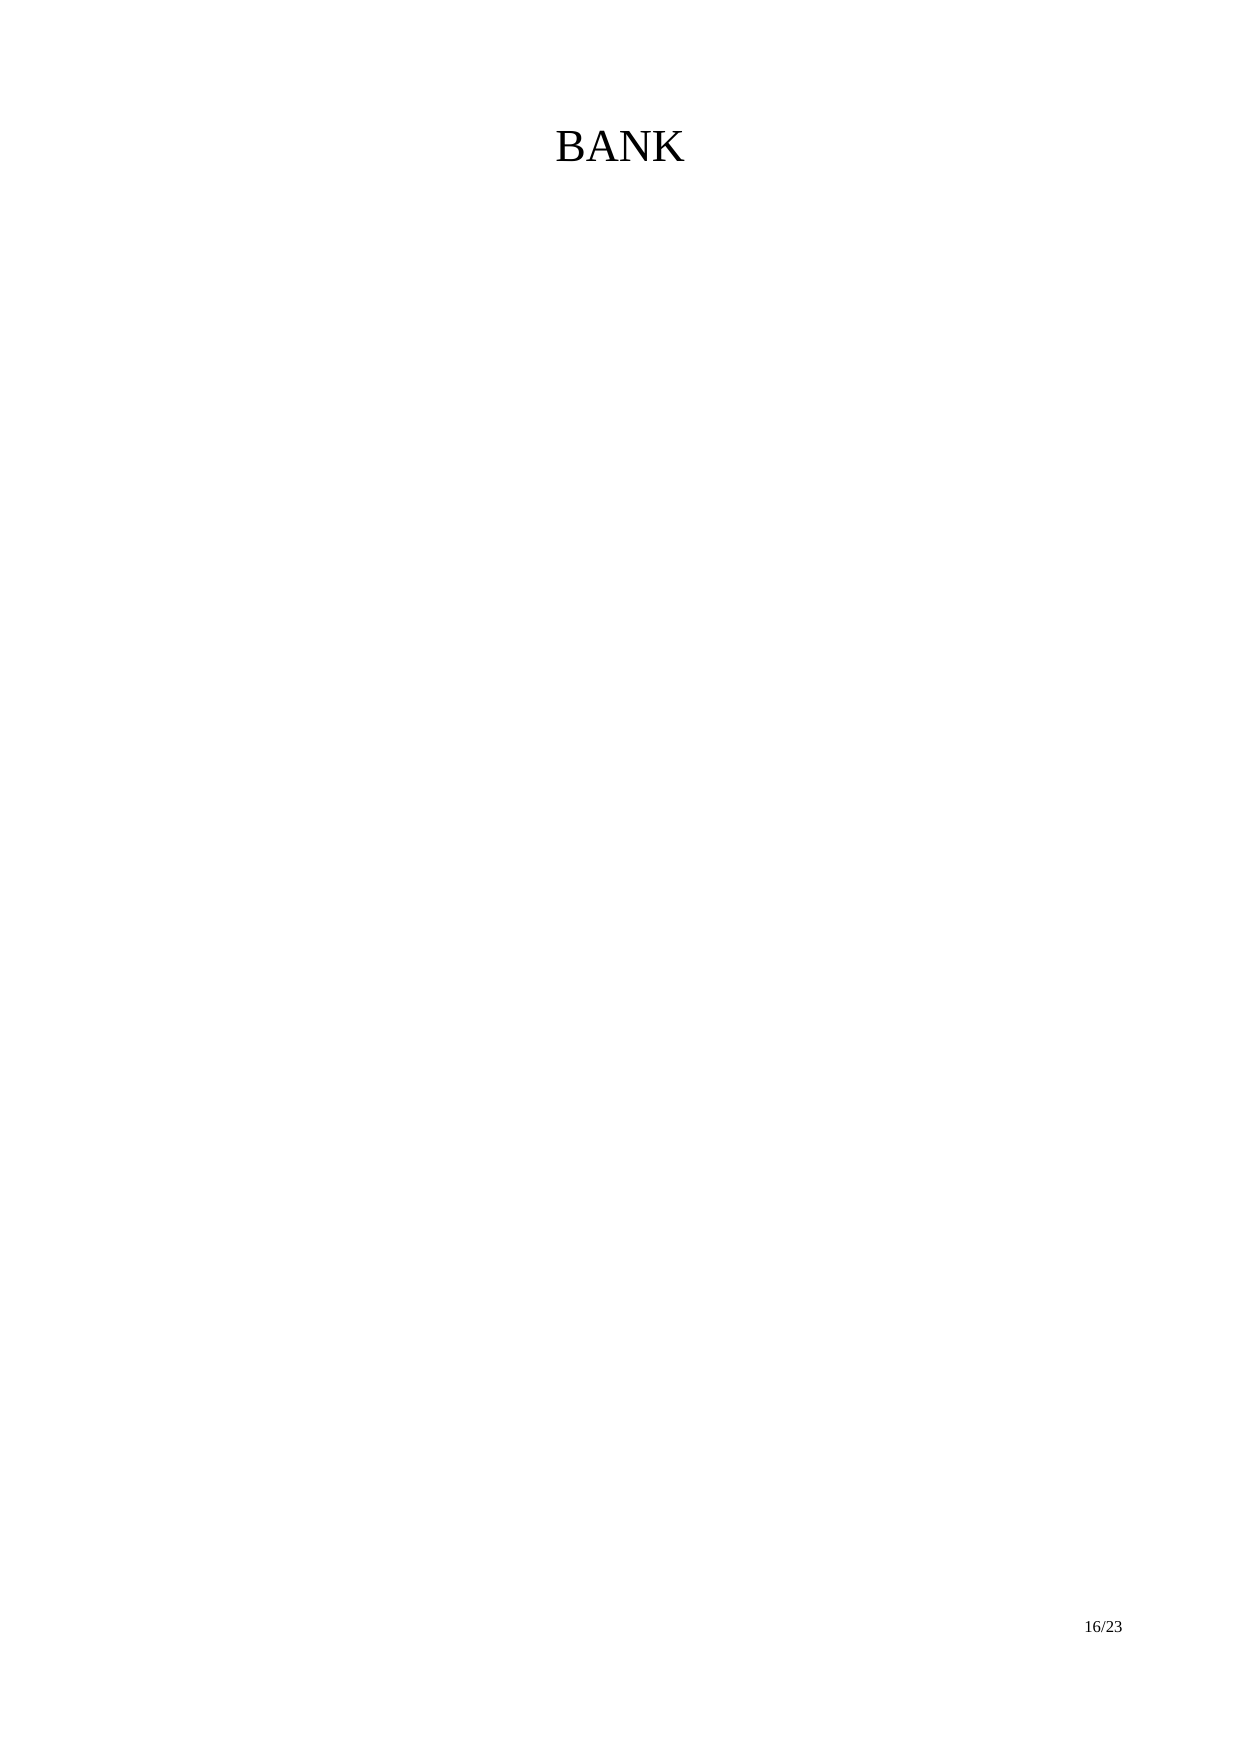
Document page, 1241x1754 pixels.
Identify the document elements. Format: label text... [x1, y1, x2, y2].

subtitle BANK [118, 118, 1122, 171]
